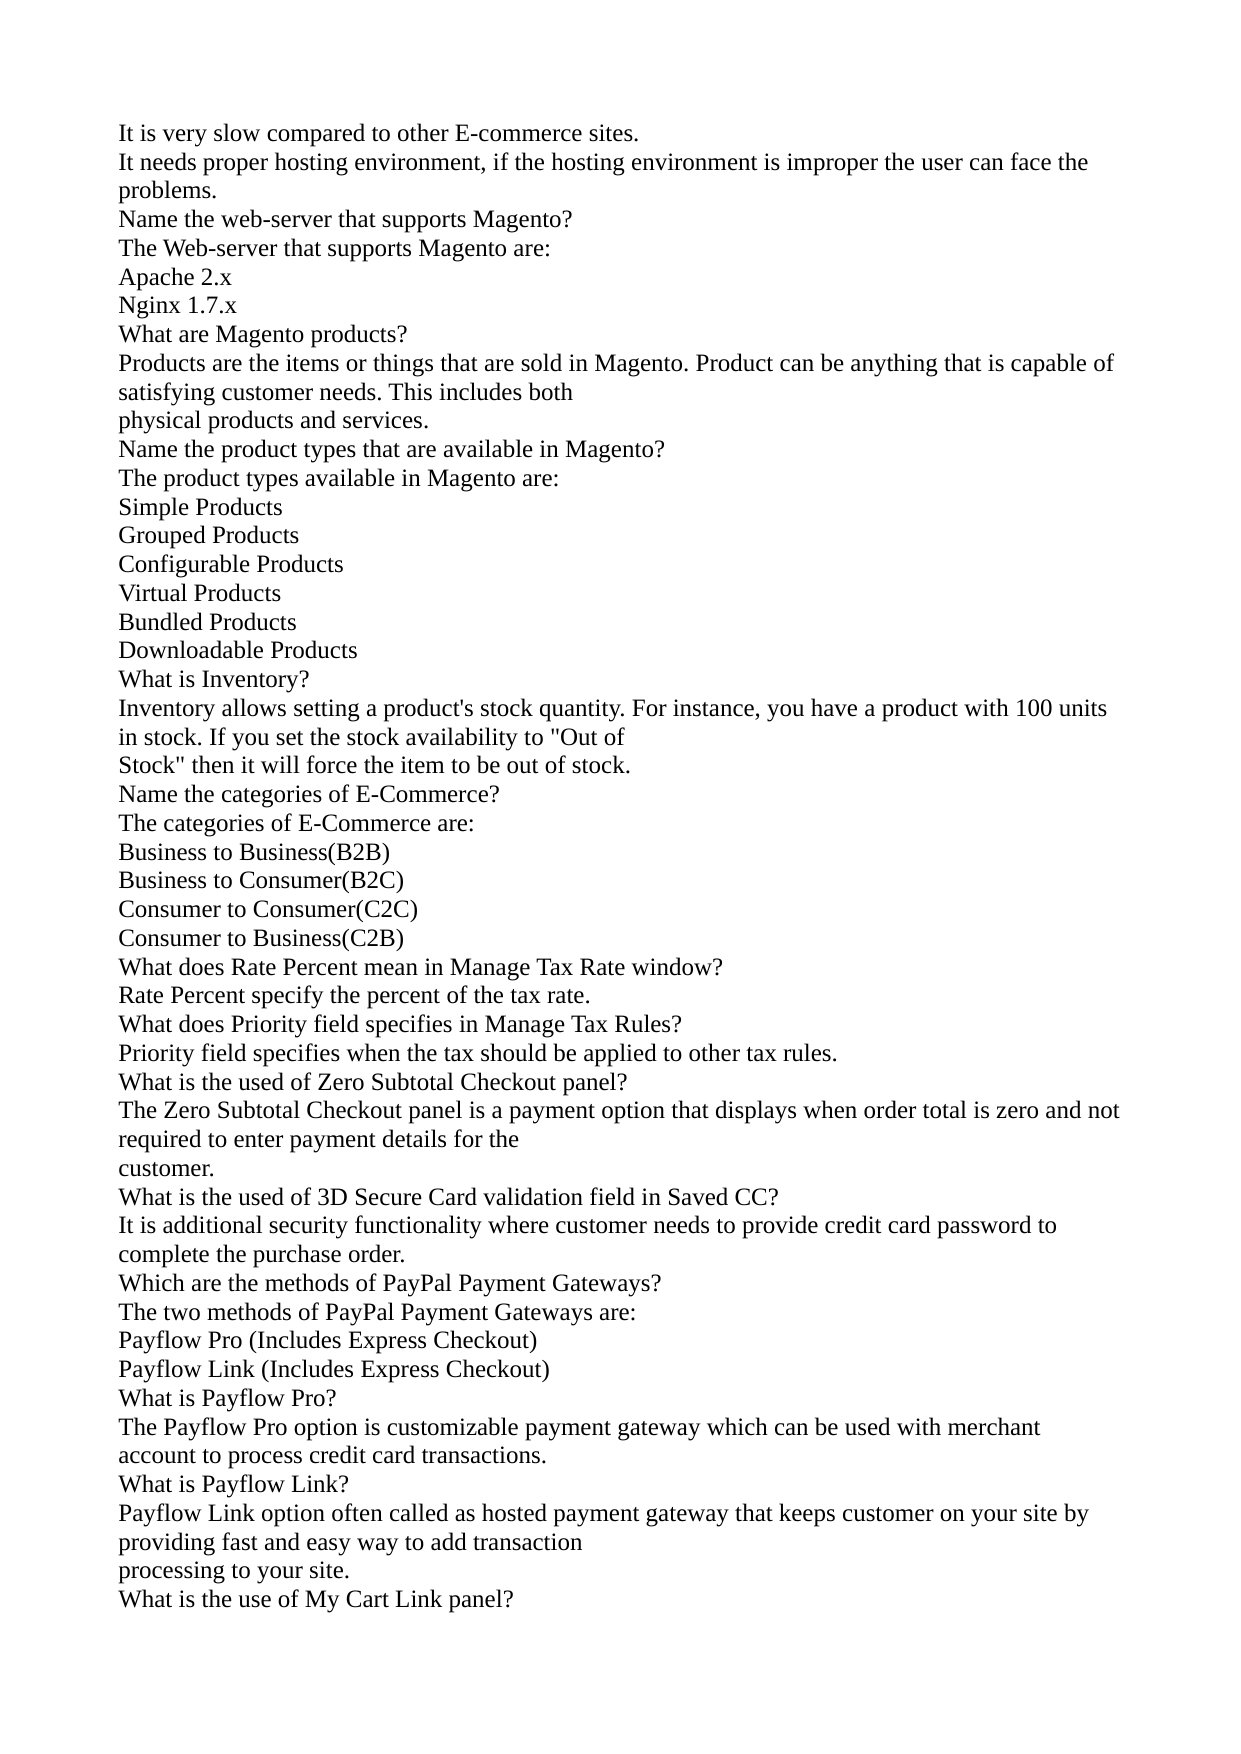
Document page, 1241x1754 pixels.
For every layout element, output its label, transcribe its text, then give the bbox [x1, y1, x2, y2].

text It is additional security functionality where customer needs to provide credit card password to complete the purchase order. [118, 1211, 1122, 1268]
text The categories of E-Commerce are: [118, 808, 1122, 837]
text What is Payflow Pro? [118, 1383, 1122, 1412]
text What is the use of My Cart Link panel? [118, 1584, 1122, 1613]
text Business to Business(B2B) [118, 837, 1122, 866]
text It needs proper hosting environment, if the hosting environment is improper the user can face the problems. [118, 147, 1122, 204]
text What is the used of Zero Subtotal Checkout panel? [118, 1067, 1122, 1096]
text Payflow Link option often called as hosted payment gateway that keeps customer on your site by providing fast and easy way to add transaction [118, 1498, 1122, 1556]
text Grouped Products [118, 521, 1122, 549]
text Stock" then it will force the item to be out of stock. [118, 751, 1122, 779]
text Payflow Pro (Includes Express Checkout) [118, 1326, 1122, 1354]
text Which are the methods of PayPal Payment Gateways? [118, 1268, 1122, 1297]
text Products are the items or things that are sold in Magento. Product can be anything that is capable of satisfying customer needs. This includes both [118, 348, 1122, 406]
text The two methods of PayPal Payment Gateways are: [118, 1297, 1122, 1326]
text Name the categories of E-Commerce? [118, 779, 1122, 808]
text Nginx 1.7.x [118, 291, 1122, 319]
text Simple Products [118, 492, 1122, 521]
text What is Inventory? [118, 664, 1122, 693]
text The Web-server that supports Magento are: [118, 233, 1122, 262]
text customer. [118, 1153, 1122, 1182]
text What are Magento products? [118, 319, 1122, 348]
text Configurable Products [118, 549, 1122, 578]
text Downloadable Products [118, 636, 1122, 664]
text Business to Consumer(B2C) [118, 866, 1122, 894]
text Virtual Products [118, 578, 1122, 607]
text Consumer to Business(C2B) [118, 923, 1122, 952]
text What is Payflow Link? [118, 1469, 1122, 1498]
text Rate Percent specify the percent of the tax rate. [118, 981, 1122, 1009]
text processing to your site. [118, 1556, 1122, 1584]
text physical products and services. [118, 406, 1122, 434]
text Bundled Products [118, 607, 1122, 636]
text Payflow Link (Includes Express Checkout) [118, 1354, 1122, 1383]
text Consumer to Consumer(C2C) [118, 894, 1122, 923]
text Apache 2.x [118, 262, 1122, 291]
text The Zero Subtotal Checkout panel is a payment option that displays when order total is zero and not required to enter payment details for the [118, 1096, 1122, 1153]
text What is the used of 3D Secure Card validation field in Saved CC? [118, 1182, 1122, 1211]
text Inventory allows setting a product's stock quantity. For instance, you have a product with 100 units in stock. If you set the stock availability to "Out of [118, 693, 1122, 751]
text It is very slow compared to other E-commerce sites. [118, 118, 1122, 147]
text What does Rate Percent mean in Manage Tax Rate window? [118, 952, 1122, 981]
text The product types available in Magento are: [118, 463, 1122, 492]
text What does Priority field specifies in Manage Tax Rules? [118, 1009, 1122, 1038]
text Priority field specifies when the tax should be applied to other tax rules. [118, 1038, 1122, 1067]
text Name the web-server that supports Magento? [118, 204, 1122, 233]
text Name the product types that are available in Magento? [118, 434, 1122, 463]
text The Payflow Pro option is customizable payment gateway which can be used with merchant account to process credit card transactions. [118, 1412, 1122, 1469]
